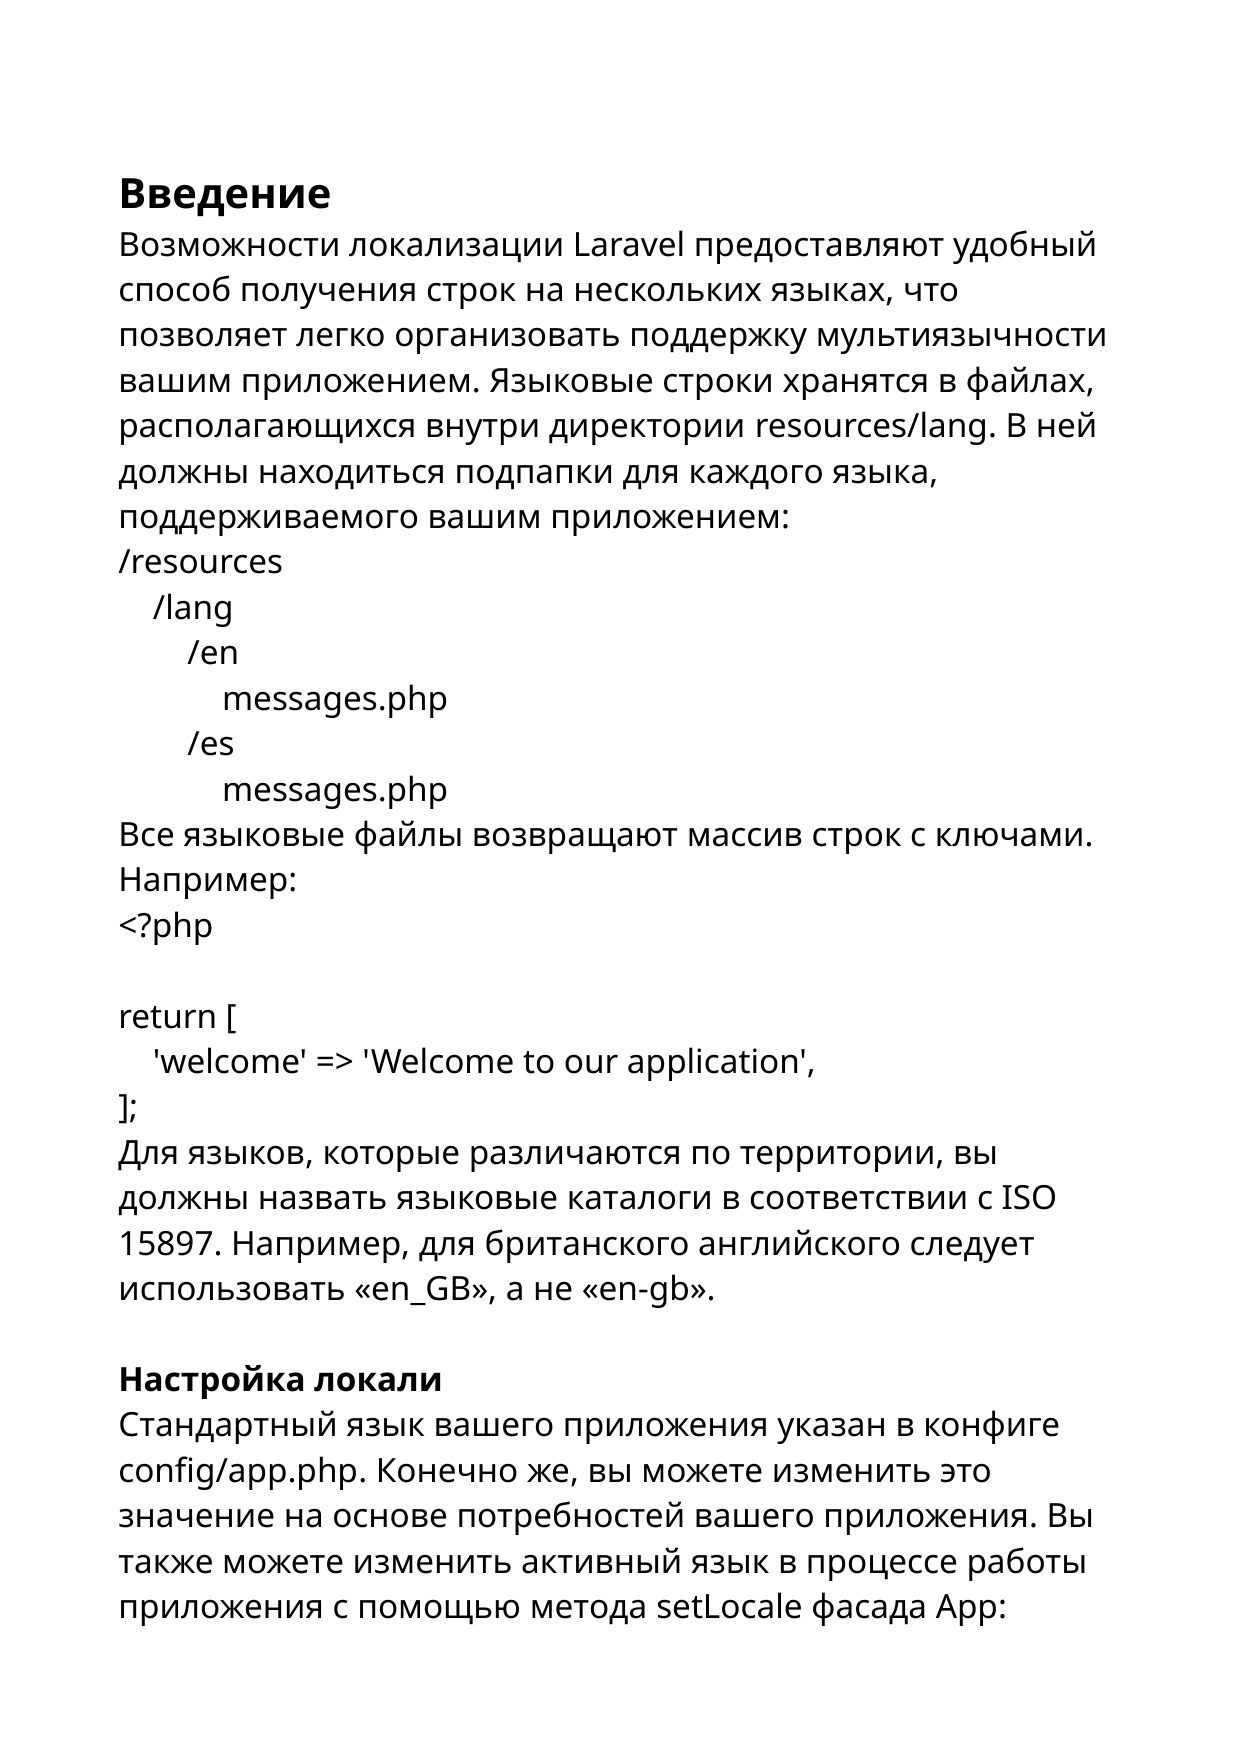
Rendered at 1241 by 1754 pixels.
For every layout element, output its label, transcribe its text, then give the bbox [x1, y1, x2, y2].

text Все языковые файлы возвращают массив строк с ключами. Например: [118, 811, 1122, 902]
text return [ [118, 992, 1122, 1038]
text Возможности локализации Laravel предоставляют удобный способ получения строк на нескольких языках, что позволяет легко организовать поддержку мультиязычности вашим приложением. Языковые строки хранятся в файлах, располагающихся внутри директории resources/lang. В ней должны находиться подпапки для каждого языка, поддерживаемого вашим приложением: [118, 220, 1122, 538]
text /lang [118, 584, 1122, 629]
text 'welcome' => 'Welcome to our application', [118, 1038, 1122, 1083]
text Введение [118, 163, 1122, 220]
text <?php [118, 902, 1122, 947]
text messages.php [118, 674, 1122, 720]
text /en [118, 629, 1122, 674]
text Для языков, которые различаются по территории, вы должны назвать языковые каталоги в соответствии с ISO 15897. Например, для британского английского следует использовать «en_GB», а не «en-gb». [118, 1129, 1122, 1310]
text ]; [118, 1083, 1122, 1129]
text messages.php [118, 765, 1122, 811]
text /resources [118, 538, 1122, 584]
text Стандартный язык вашего приложения указан в конфиге config/app.php. Конечно же, вы можете изменить это значение на основе потребностей вашего приложения. Вы также можете изменить активный язык в процессе работы приложения с помощью метода setLocale фасада App: [118, 1401, 1122, 1628]
text /es [118, 720, 1122, 765]
subtitle Настройка локали [118, 1356, 1122, 1401]
